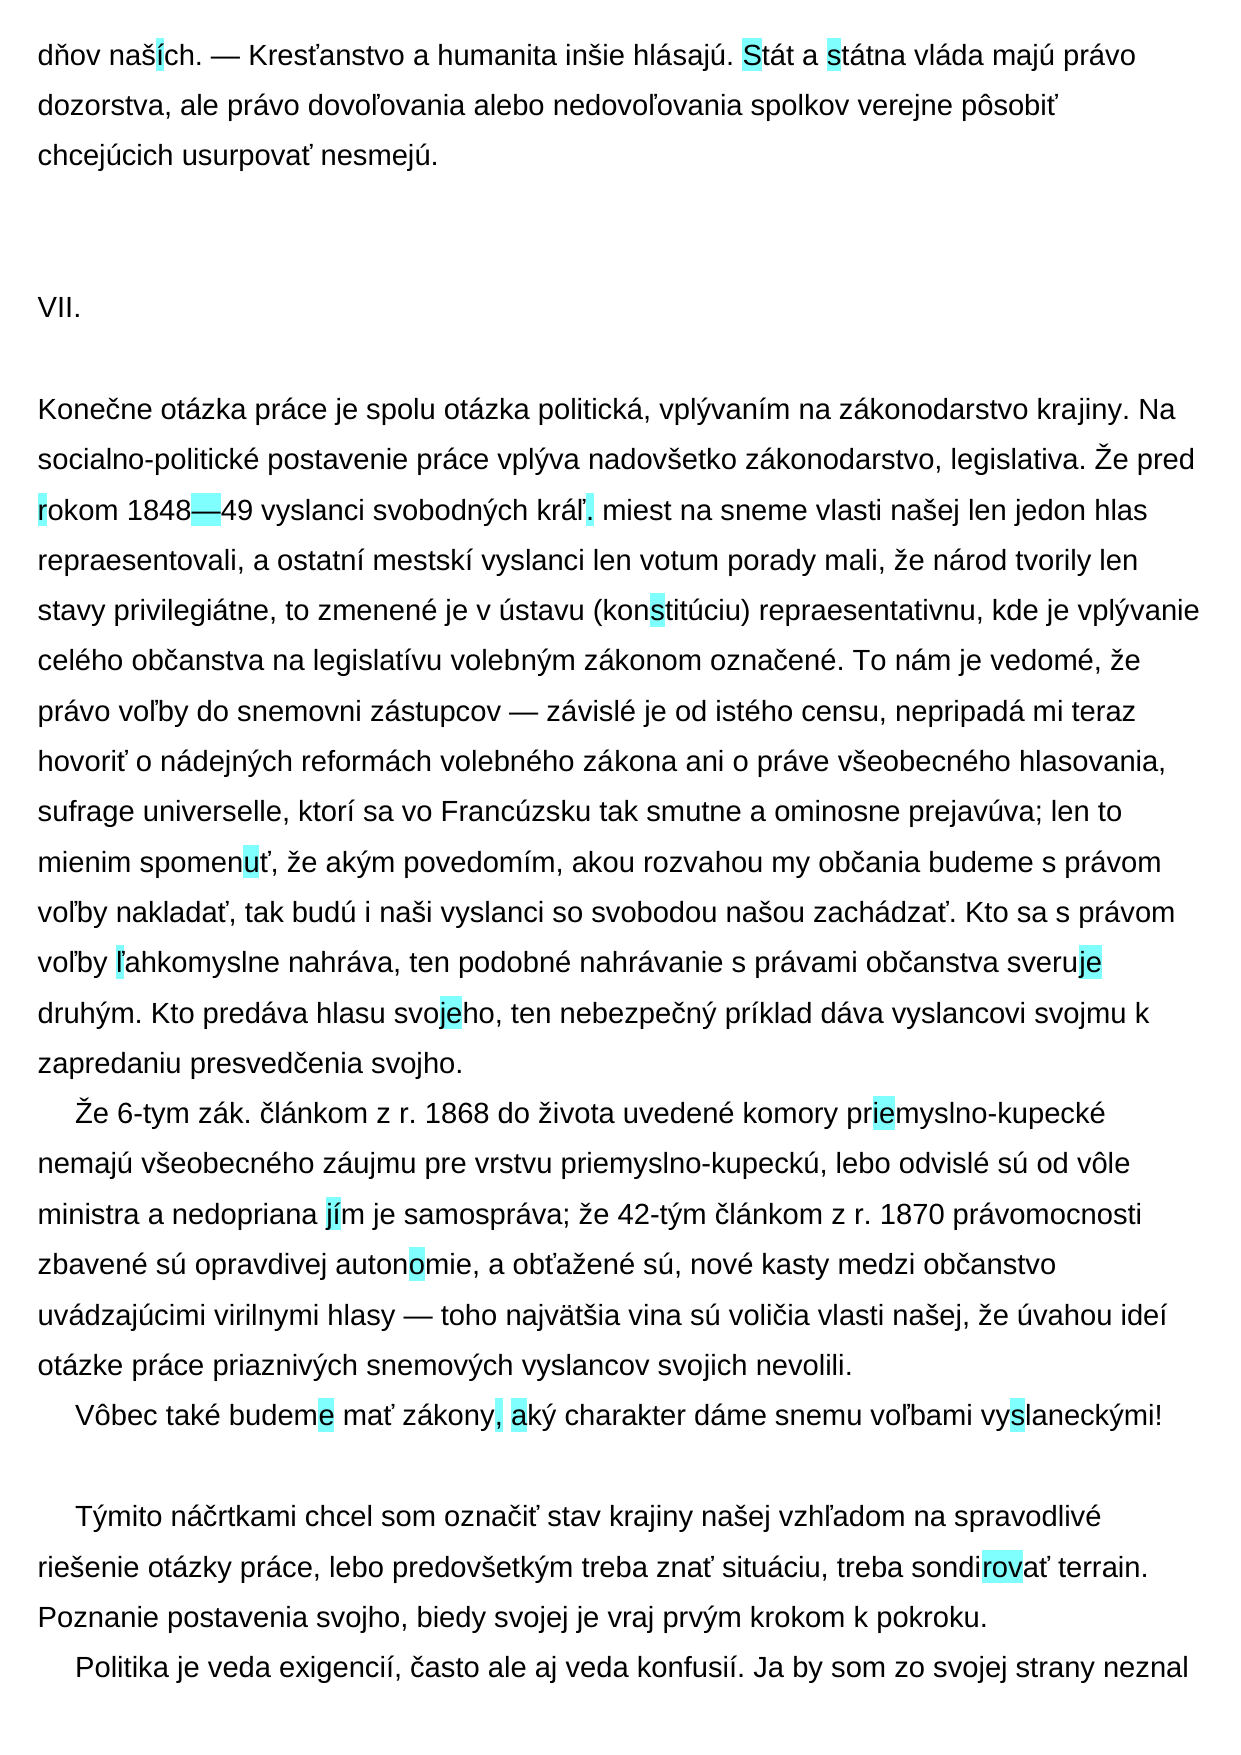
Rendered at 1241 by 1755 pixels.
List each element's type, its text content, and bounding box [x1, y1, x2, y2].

text Vôbec také budeme mať zákony, aký cha­rakter dáme snemu voľbami vyslaneckými! [37, 1398, 1203, 1432]
text Týmito náčrtkami chcel som označiť stav krajiny našej vzhľadom na spravodlivé riešenie otázky práce, lebo predovšetkým treba znať situáciu, treba sondirovať terrain. Poznanie postavenia svojho, biedy svojej je vraj prvým krokom k pokroku. [37, 1499, 1203, 1634]
text Politika je veda exigencií, často ale aj veda konfusií. Ja by som zo svojej strany neznal [37, 1650, 1203, 1684]
text VII. [37, 291, 1203, 324]
text dňov naších. — Kresťanstvo a humanita inšie hlá­sajú. Stát a státna vláda majú právo dozorstva, ale právo dovoľovania alebo nedovoľovania spolkov verejne pôsobiť chcejúcich usurpovať nesmejú. [37, 37, 1203, 172]
text Že 6-tym zák. článkom z r. 1868 do ži­vota uvedené komory priemyslno-kupecké nemajú všeobecného záujmu pre vrstvu priemyslno-kupeckú, lebo odvislé sú od vôle ministra a nedopriana jím je samospráva; že 42-tým článkom z r. 1870 právomocnosti zbavené sú opravdivej autonomie, a obťažené sú, nové kasty medzi občanstvo uvádzajúcimi virilnymi hlasy — toho najvätšia vina sú voličia vlasti našej, že úvahou ideí otázke práce priaznivých snemových vyslancov svo­jich nevolili. [37, 1096, 1203, 1381]
text Konečne otázka práce je spolu otázka politická, vplývaním na zákonodarstvo kra­jiny. Na socialno-politické postavenie práce vplýva nadovšetko zákonodarstvo, legislativa. Že pred rokom 1848—49 vyslanci svobodných kráľ. miest na sneme vlasti našej len jedon hlas repraesentovali, a ostatní mestskí vyslanci len votum porady mali, že národ tvorily len stavy privilegiátne, to zmenené je v ústavu (konstitúciu) repraesentativnu, kde je vplý­vanie celého občanstva na legislatívu voleb­ným zákonom označené. To nám je vedomé, že právo voľby do snemovni zástupcov — zá­vislé je od istého censu, nepripadá mi teraz hovoriť o nádejných reformách volebného zá­kona ani o práve všeobecného hlasovania, sufrage universelle, ktorí sa vo Francúzsku tak smutne a ominosne prejavúva; len to mienim spomenuť, že akým povedomím, akou rozva­hou my občania budeme s právom voľby nakladať, tak budú i naši vyslanci so svobodou našou zachádzať. Kto sa s právom voľby ľahkomyslne nahráva, ten podobné nahrávanie s právami občanstva sveruje druhým. Kto predáva hlasu svojeho, ten nebezpečný prí­klad dáva vyslancovi svojmu k zapredaniu presvedčenia svojho. [37, 392, 1203, 1079]
